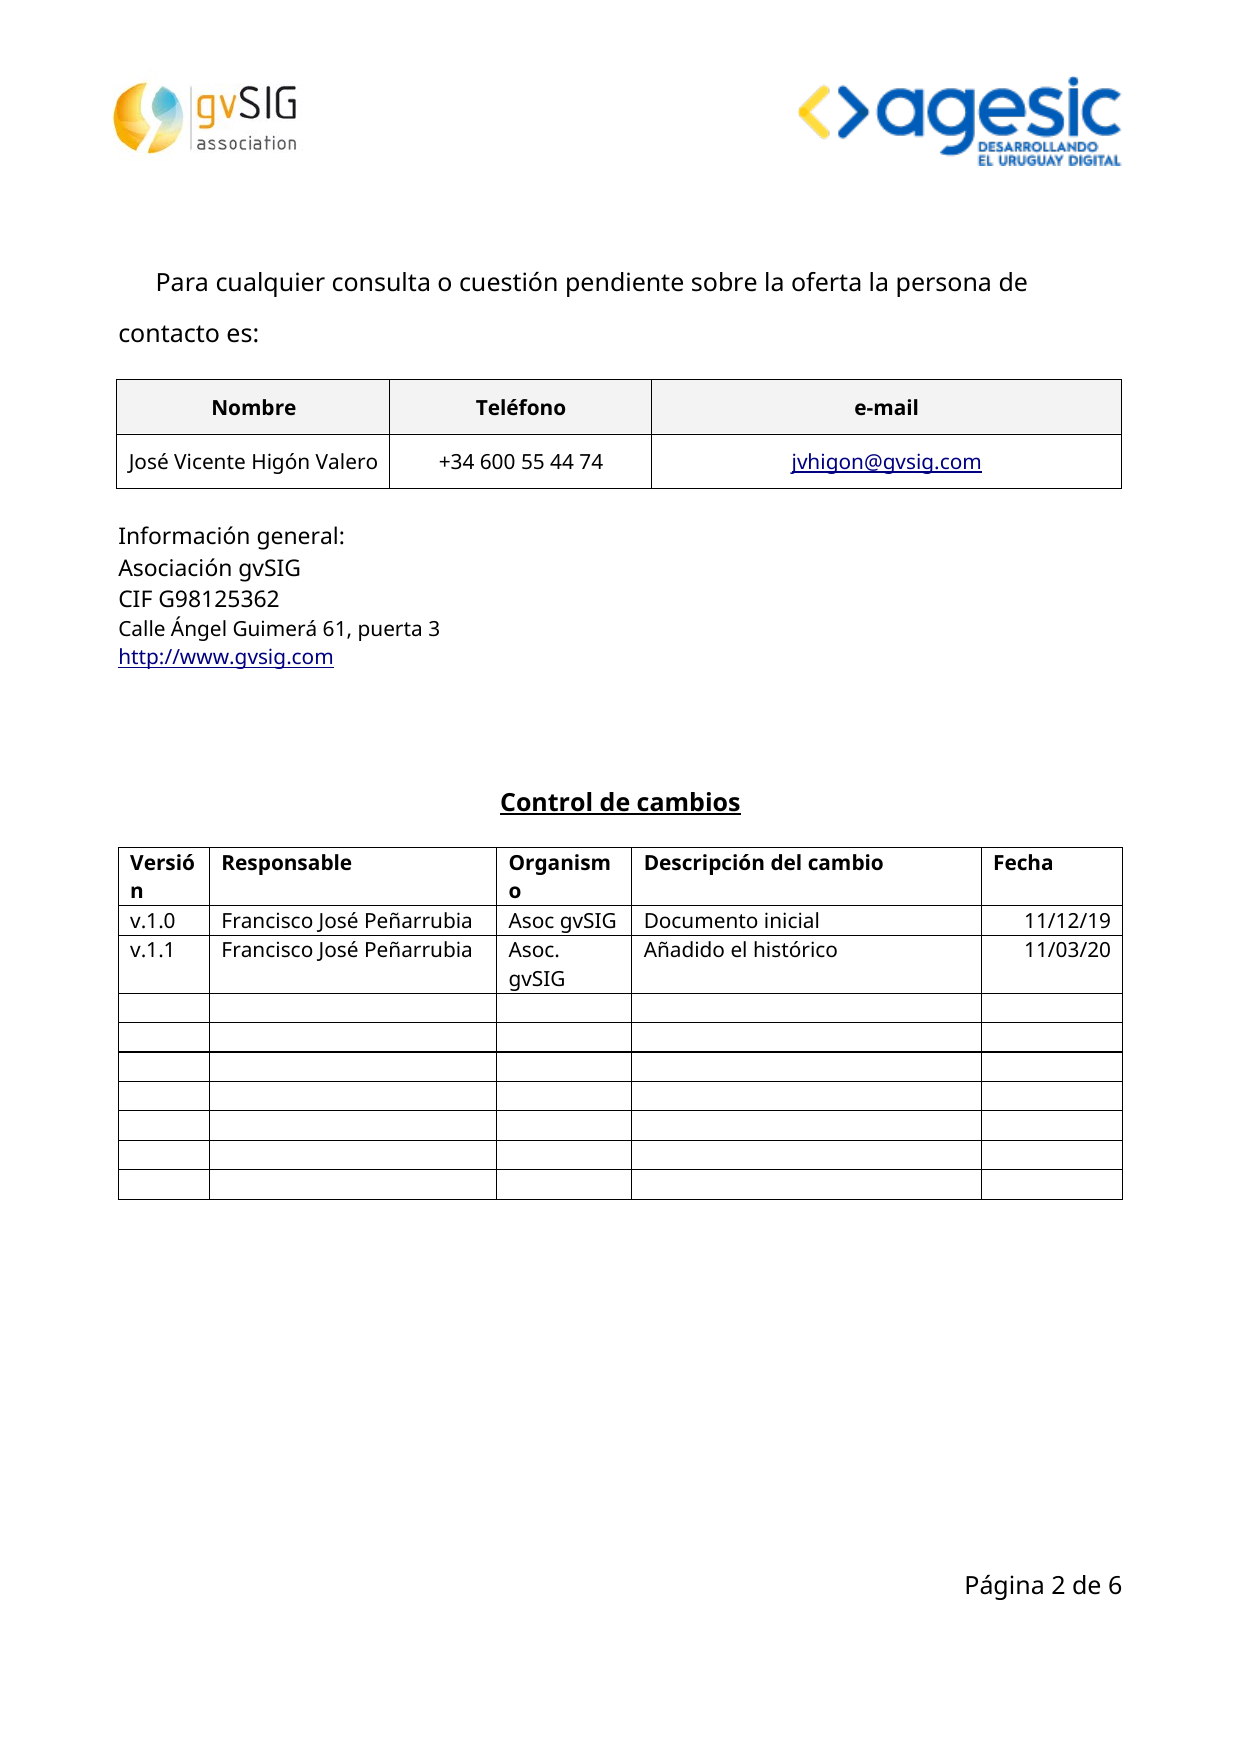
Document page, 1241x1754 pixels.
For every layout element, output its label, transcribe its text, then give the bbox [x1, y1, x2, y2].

text http://www.gvsig.com [118, 642, 1122, 671]
table_cell +34 600 55 44 74 [390, 435, 651, 488]
table_cell v.1.0 [119, 906, 209, 934]
table_cell [210, 1023, 496, 1051]
table_cell [210, 994, 496, 1022]
table_cell [210, 1082, 496, 1110]
table_cell [632, 1141, 981, 1169]
table_cell [119, 994, 209, 1022]
table_cell [210, 1111, 496, 1140]
text CIF G98125362 [118, 583, 1122, 614]
table_cell Añadido el histórico [632, 936, 981, 992]
text Asociación gvSIG [118, 552, 1122, 583]
text Calle Ángel Guimerá 61, puerta 3 [118, 614, 1122, 642]
table_cell v.1.1 [119, 936, 209, 992]
table_cell [632, 1111, 981, 1140]
table_cell 11/03/20 [982, 936, 1122, 992]
table_cell Asoc. gvSIG [497, 936, 631, 992]
table_cell [497, 994, 631, 1022]
table_cell [632, 1053, 981, 1081]
table_cell [632, 1023, 981, 1051]
table_cell [982, 1023, 1122, 1051]
table_cell [497, 1023, 631, 1051]
table_cell [119, 1082, 209, 1110]
table_cell [497, 1111, 631, 1140]
table_cell [210, 1170, 496, 1199]
table_cell Francisco José Peñarrubia [210, 906, 496, 934]
table_cell [982, 1141, 1122, 1169]
picture [798, 76, 1122, 166]
table_cell [497, 1053, 631, 1081]
table_cell [632, 1170, 981, 1199]
table_cell [119, 1141, 209, 1169]
table_cell [632, 1082, 981, 1110]
table_cell [210, 1053, 496, 1081]
table_header Organismo [497, 848, 631, 905]
table_header Nombre [117, 380, 389, 433]
table_cell [982, 1111, 1122, 1140]
table_cell [497, 1170, 631, 1199]
picture [97, 69, 312, 167]
text Para cualquier consulta o cuestión pendiente sobre la oferta la persona de contacto es: [118, 264, 1122, 349]
table_cell [982, 1053, 1122, 1081]
table_cell [119, 1170, 209, 1199]
table_cell [497, 1082, 631, 1110]
table_cell [119, 1111, 209, 1140]
table_header Responsable [210, 848, 496, 905]
table_header Fecha [982, 848, 1122, 905]
table_header Teléfono [390, 380, 651, 433]
table_header Descripción del cambio [632, 848, 981, 905]
table_cell jvhigon@gvsig.com [652, 435, 1121, 488]
table_cell [119, 1053, 209, 1081]
table_header Versión [119, 848, 209, 905]
table_cell [210, 1141, 496, 1169]
table_cell [119, 1023, 209, 1051]
table_cell [497, 1141, 631, 1169]
table_cell Francisco José Peñarrubia [210, 936, 496, 992]
table_header e-mail [652, 380, 1121, 433]
table_cell [982, 1170, 1122, 1199]
table_cell Documento inicial [632, 906, 981, 934]
table_cell [632, 994, 981, 1022]
table_cell 11/12/19 [982, 906, 1122, 934]
text Control de cambios [118, 785, 1122, 819]
table_cell José Vicente Higón Valero [117, 435, 389, 488]
table_cell [982, 994, 1122, 1022]
table_cell Asoc gvSIG [497, 906, 631, 934]
table_cell [982, 1082, 1122, 1110]
text Información general: [118, 520, 1122, 552]
